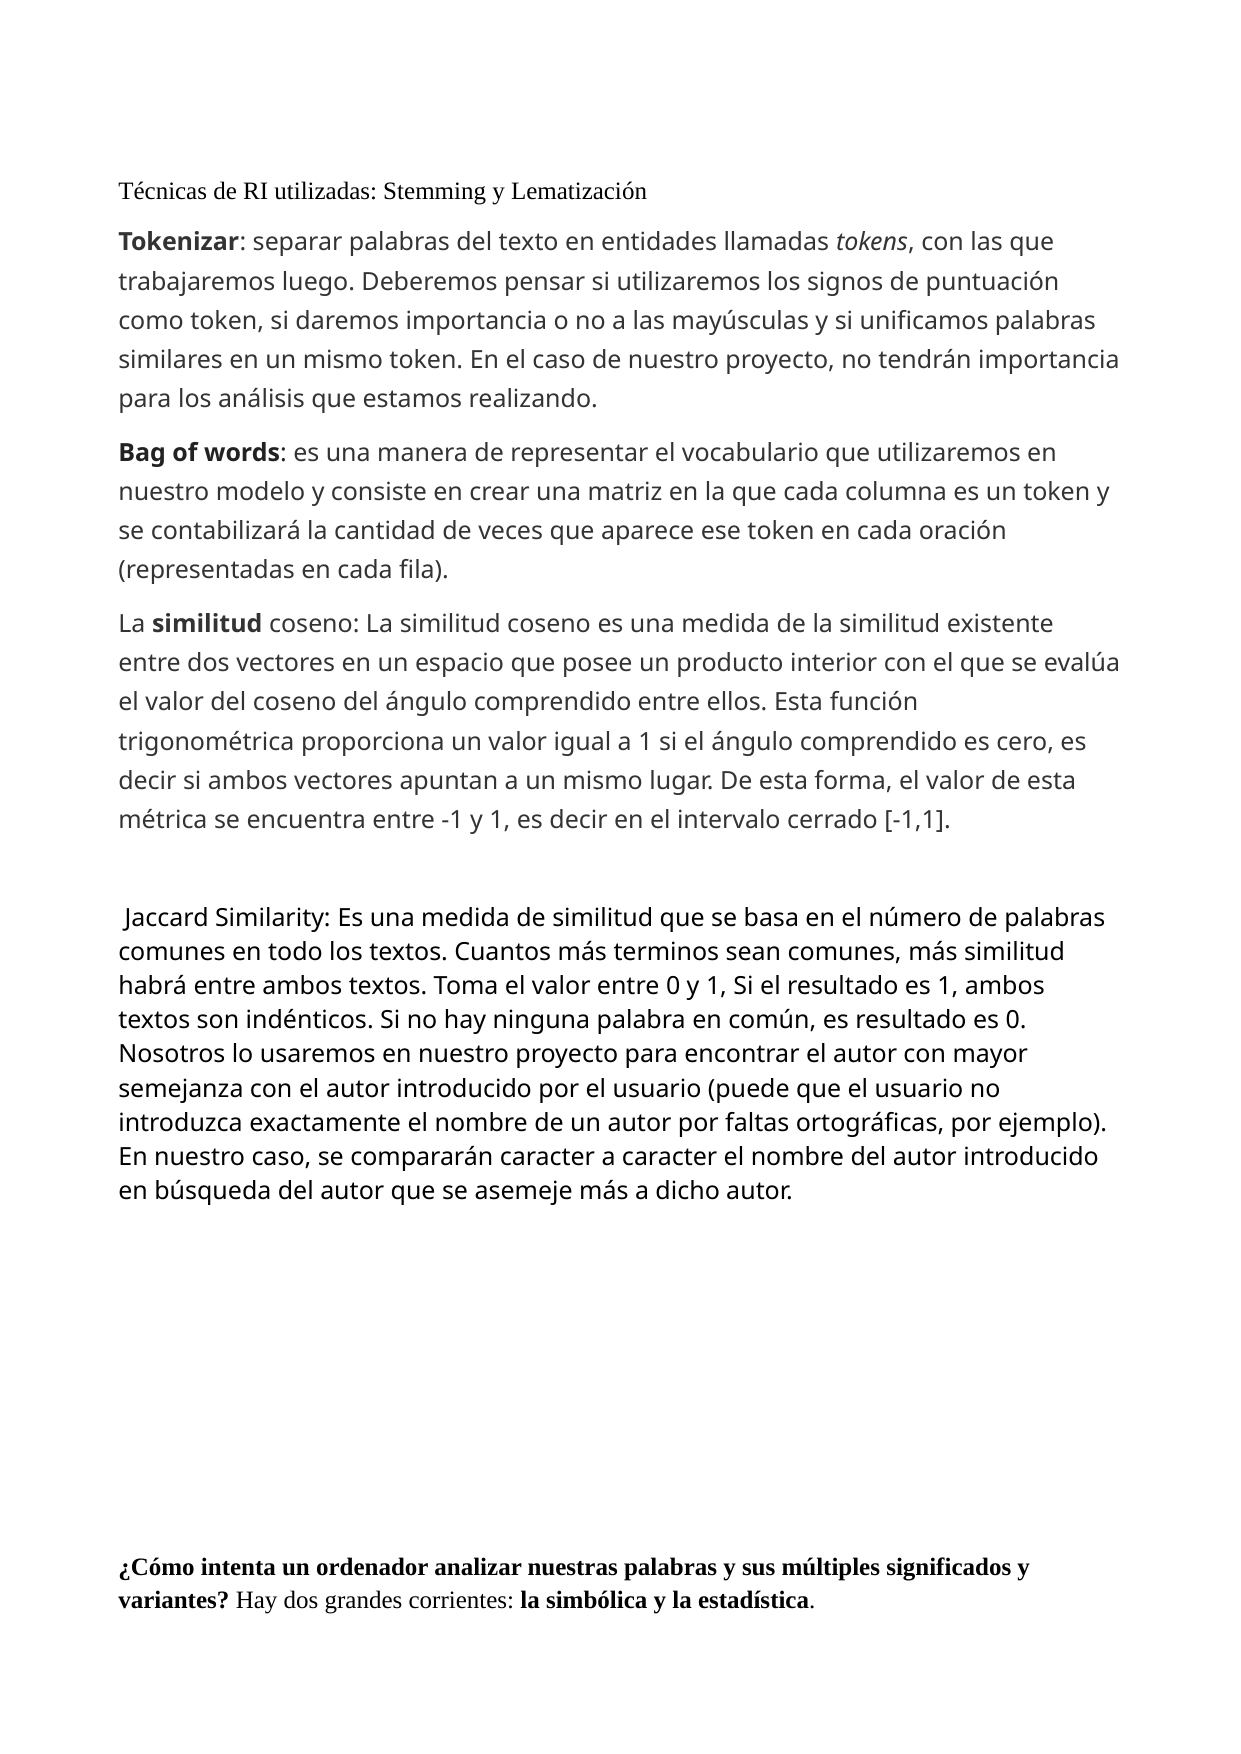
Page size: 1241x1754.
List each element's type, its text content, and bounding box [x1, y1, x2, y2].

text ¿Cómo intenta un ordenador analizar nuestras palabras y sus múltiples significados y variantes? Hay dos grandes corrientes: la simbólica y la estadística. [118, 1552, 1122, 1614]
text Tokenizar: separar palabras del texto en entidades llamadas tokens, con las que trabajaremos luego. Deberemos pensar si utilizaremos los signos de puntuación como token, si daremos importancia o no a las mayúsculas y si unificamos palabras similares en un mismo token. En el caso de nuestro proyecto, no tendrán importancia para los análisis que estamos realizando. [118, 224, 1122, 415]
text Bag of words: es una manera de representar el vocabulario que utilizaremos en nuestro modelo y consiste en crear una matriz en la que cada columna es un token y se contabilizará la cantidad de veces que aparece ese token en cada oración (representadas en cada fila). [118, 434, 1122, 586]
text Técnicas de RI utilizadas: Stemming y Lematización [118, 176, 1122, 205]
subtitle Jaccard Similarity: Es una medida de similitud que se basa en el número de palabras comunes en todo los textos. Cuantos más terminos sean comunes, más similitud habrá entre ambos textos. Toma el valor entre 0 y 1, Si el resultado es 1, ambos textos son indénticos. Si no hay ninguna palabra en común, es resultado es 0. Nosotros lo usaremos en nuestro proyecto para encontrar el autor con mayor semejanza con el autor introducido por el usuario (puede que el usuario no introduzca exactamente el nombre de un autor por faltas ortográficas, por ejemplo). En nuestro caso, se compararán caracter a caracter el nombre del autor introducido en búsqueda del autor que se asemeje más a dicho autor. [118, 900, 1122, 1206]
text La similitud coseno: La similitud coseno es una medida de la similitud existente entre dos vectores en un espacio que posee un producto interior con el que se evalúa el valor del coseno del ángulo comprendido entre ellos. Esta función trigonométrica proporciona un valor igual a 1 si el ángulo comprendido es cero, es decir si ambos vectores apuntan a un mismo lugar. De esta forma, el valor de esta métrica se encuentra entre -1 y 1, es decir en el intervalo cerrado [-1,1]. [118, 606, 1122, 868]
